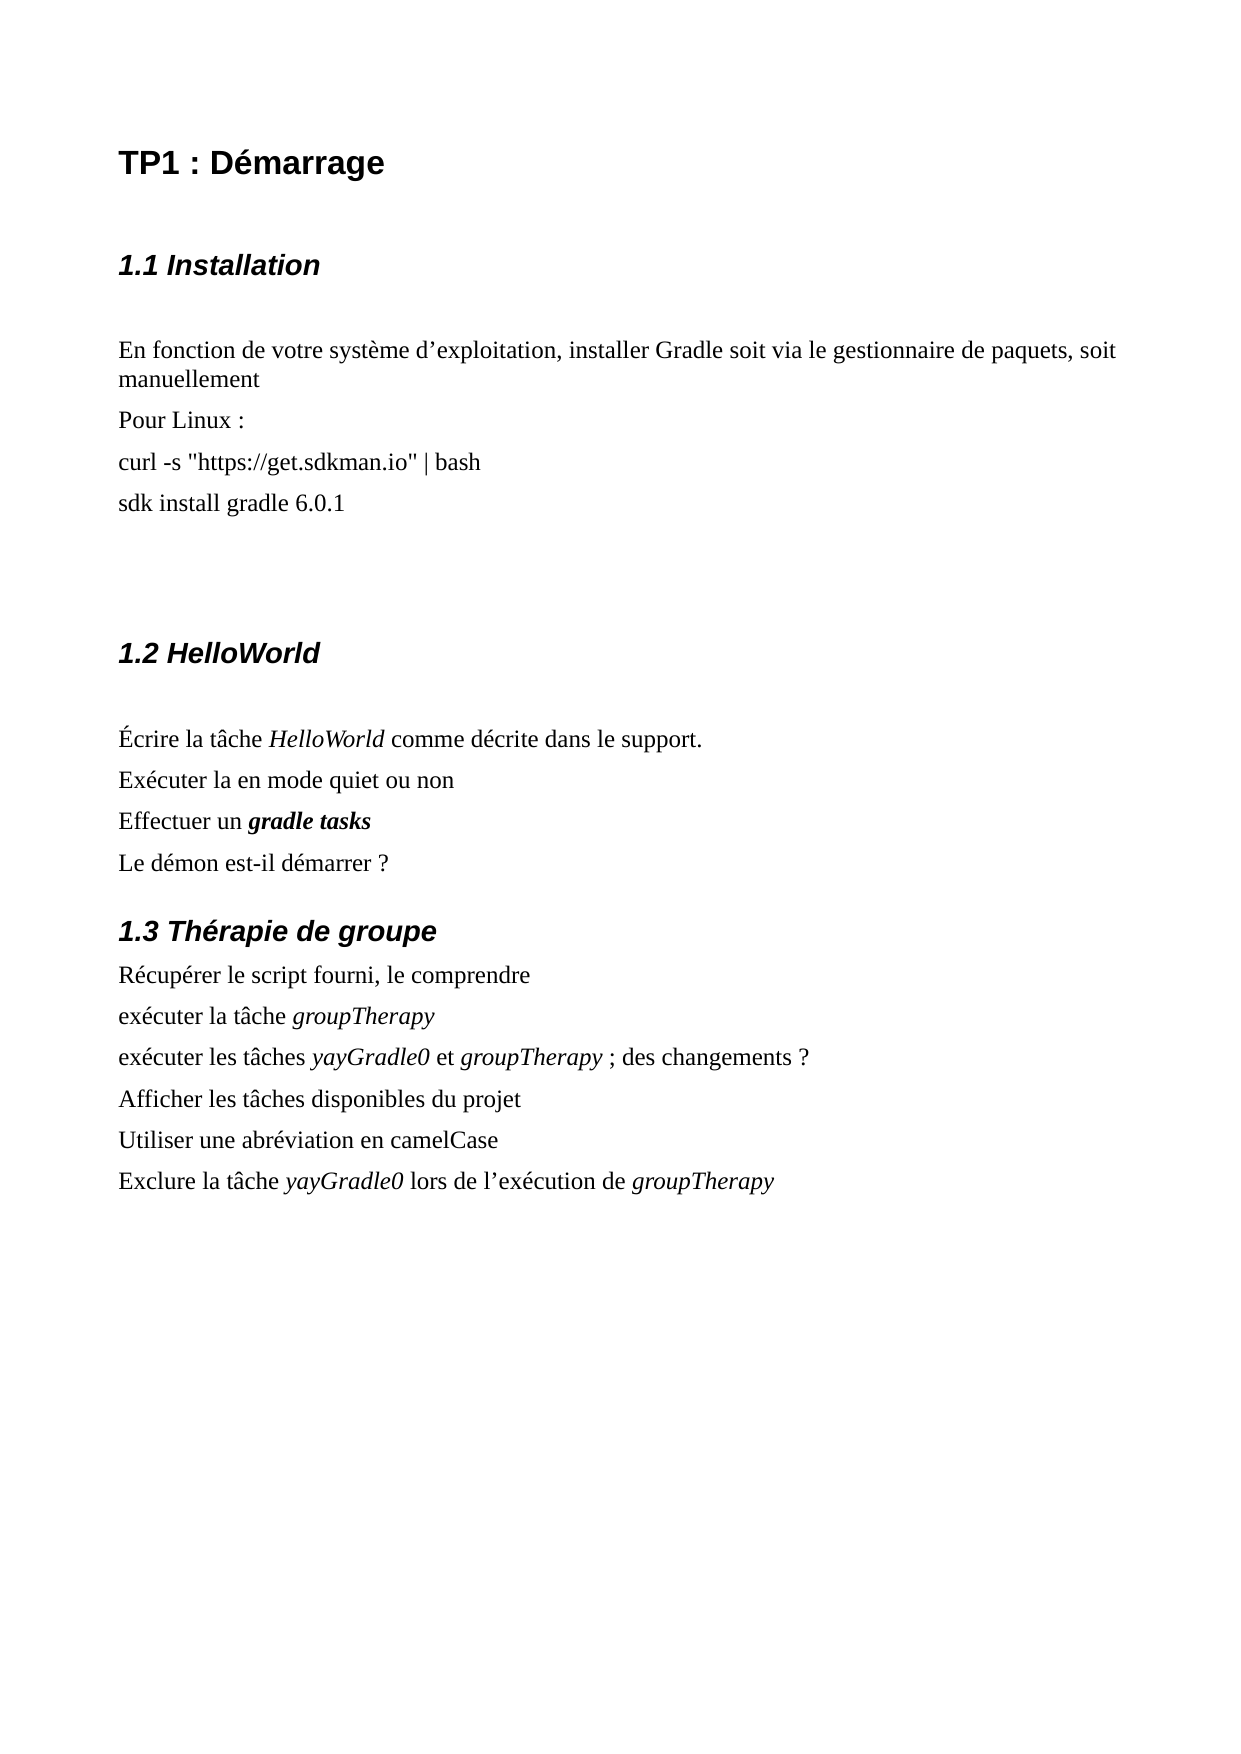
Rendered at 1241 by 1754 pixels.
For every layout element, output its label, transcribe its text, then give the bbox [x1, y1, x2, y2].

subtitle 1.2 HelloWorld [118, 637, 1122, 670]
subtitle 1.3 Thérapie de groupe [118, 914, 1122, 947]
text curl -s "https://get.sdkman.io" | bash [118, 447, 1122, 475]
text En fonction de votre système d’exploitation, installer Gradle soit via le gestionnaire de paquets, soit manuellement [118, 335, 1122, 393]
text exécuter la tâche groupTherapy [118, 1001, 1122, 1030]
text Utiliser une abréviation en camelCase [118, 1125, 1122, 1154]
text Écrire la tâche HelloWorld comme décrite dans le support. [118, 724, 1122, 753]
text Récupérer le script fourni, le comprendre [118, 960, 1122, 989]
subtitle 1.1 Installation [118, 248, 1122, 282]
text sdk install gradle 6.0.1 [118, 488, 1122, 517]
subtitle TP1 : Démarrage [118, 143, 1122, 182]
text Le démon est-il démarrer ? [118, 848, 1122, 876]
text Exécuter la en mode quiet ou non [118, 765, 1122, 794]
text Afficher les tâches disponibles du projet [118, 1084, 1122, 1112]
text Effectuer un gradle tasks [118, 806, 1122, 835]
text Exclure la tâche yayGradle0 lors de l’exécution de groupTherapy [118, 1166, 1122, 1195]
text Pour Linux : [118, 405, 1122, 434]
text exécuter les tâches yayGradle0 et groupTherapy ; des changements ? [118, 1042, 1122, 1071]
